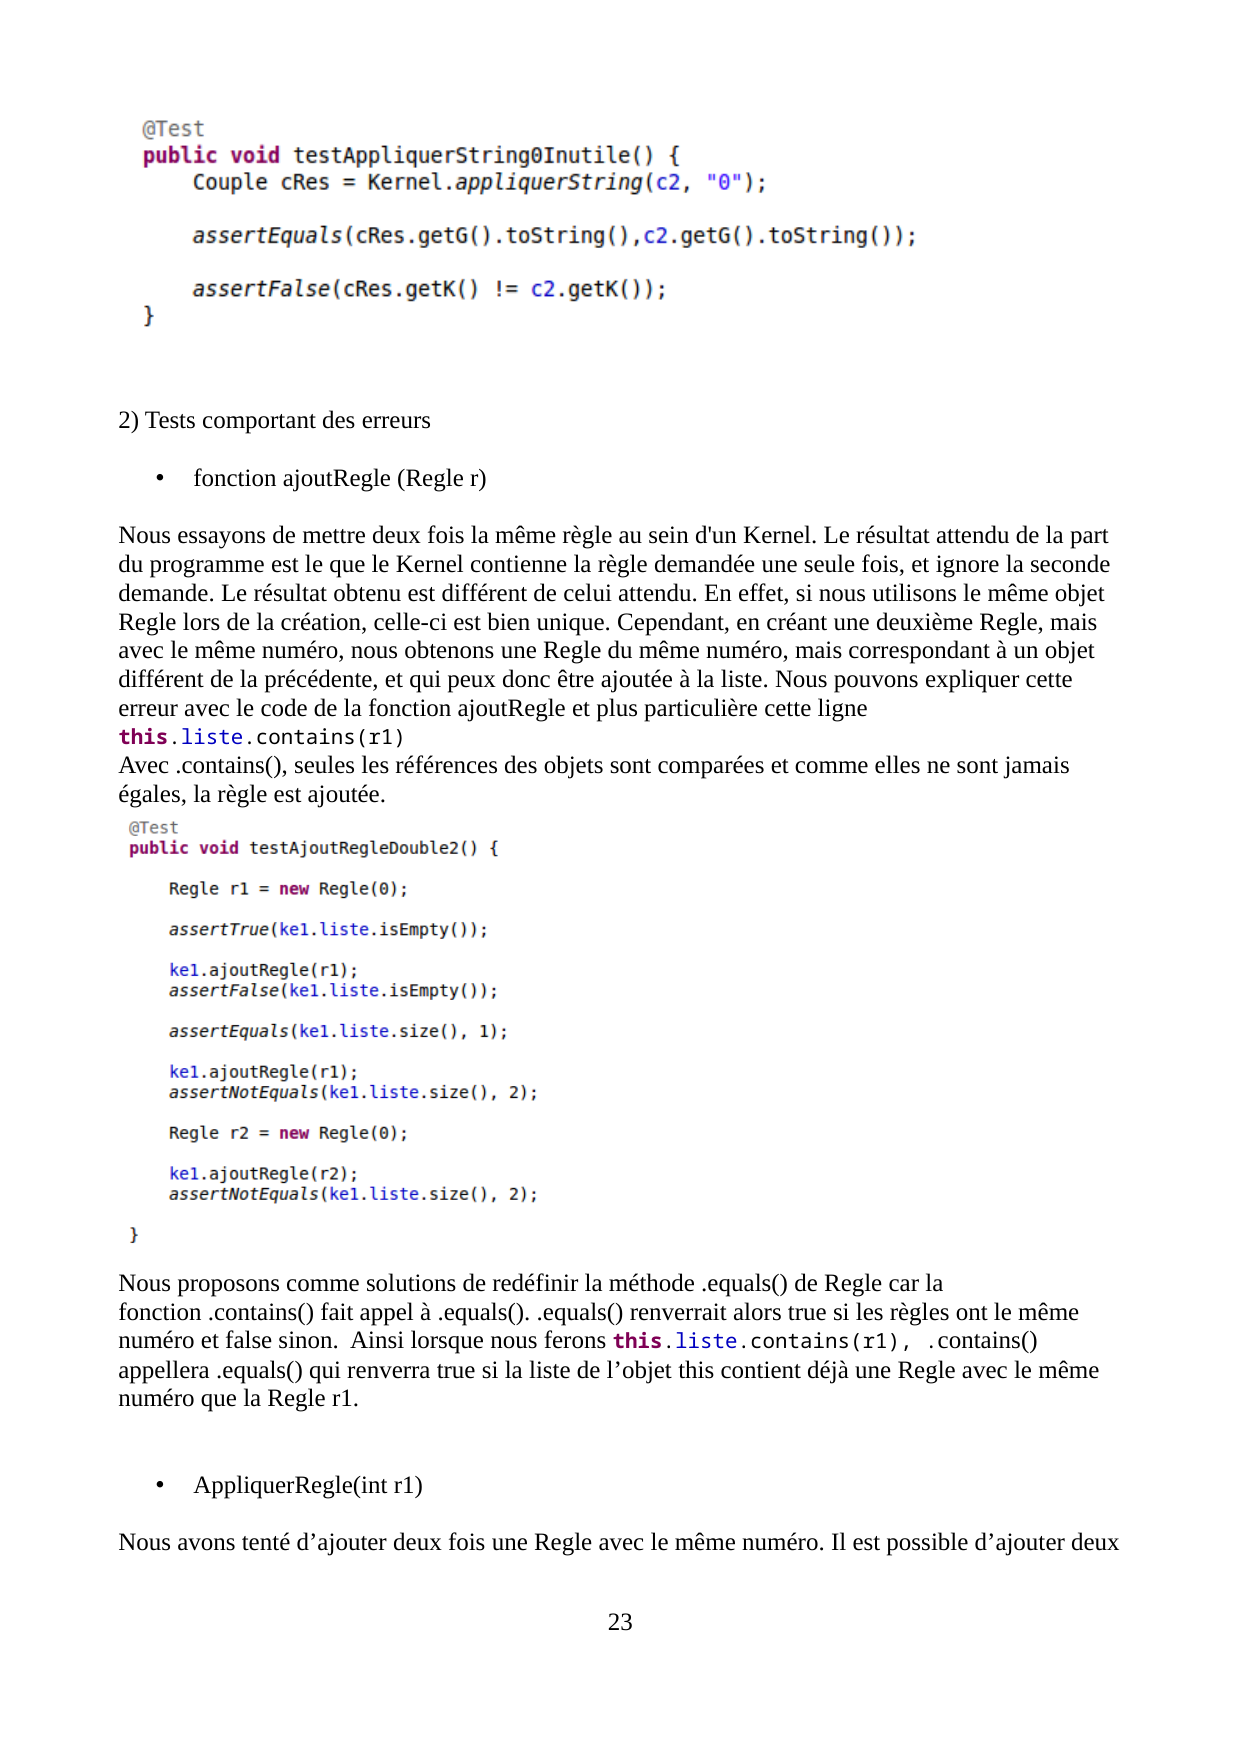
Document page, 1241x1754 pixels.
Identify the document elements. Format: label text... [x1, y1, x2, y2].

picture [118, 818, 559, 1261]
text Avec .contains(), seules les références des objets sont comparées et comme elles ne sont jamais égales, la règle est ajoutée. [118, 750, 1122, 808]
text Nous proposons comme solutions de redéfinir la méthode .equals() de Regle car la fonction .contains() fait appel à .equals(). .equals() renverrait alors true si les règles ont le même numéro et false sinon. Ainsi lorsque nous ferons this.liste.contains(r1), .contains() appellera .equals() qui renverra true si la liste de l’objet this contient déjà une Regle avec le même numéro que la Regle r1. [118, 1268, 1122, 1412]
picture [118, 113, 934, 361]
list fonction ajoutRegle (Regle r) [156, 463, 1122, 492]
text Nous avons tenté d’ajouter deux fois une Regle avec le même numéro. Il est possible d’ajouter deux [118, 1527, 1122, 1556]
text Nous essayons de mettre deux fois la même règle au sein d'un Kernel. Le résultat attendu de la part du programme est le que le Kernel contienne la règle demandée une seule fois, et ignore la seconde demande. Le résultat obtenu est différent de celui attendu. En effet, si nous utilisons le même objet Regle lors de la création, celle-ci est bien unique. Cependant, en créant une deuxième Regle, mais avec le même numéro, nous obtenons une Regle du même numéro, mais correspondant à un objet différent de la précédente, et qui peux donc être ajoutée à la liste. Nous pouvons expliquer cette erreur avec le code de la fonction ajoutRegle et plus particulière cette ligne this.liste.contains(r1) [118, 521, 1122, 750]
text 2) Tests comportant des erreurs [118, 406, 1122, 434]
list AppliquerRegle(int r1) [156, 1470, 1122, 1498]
